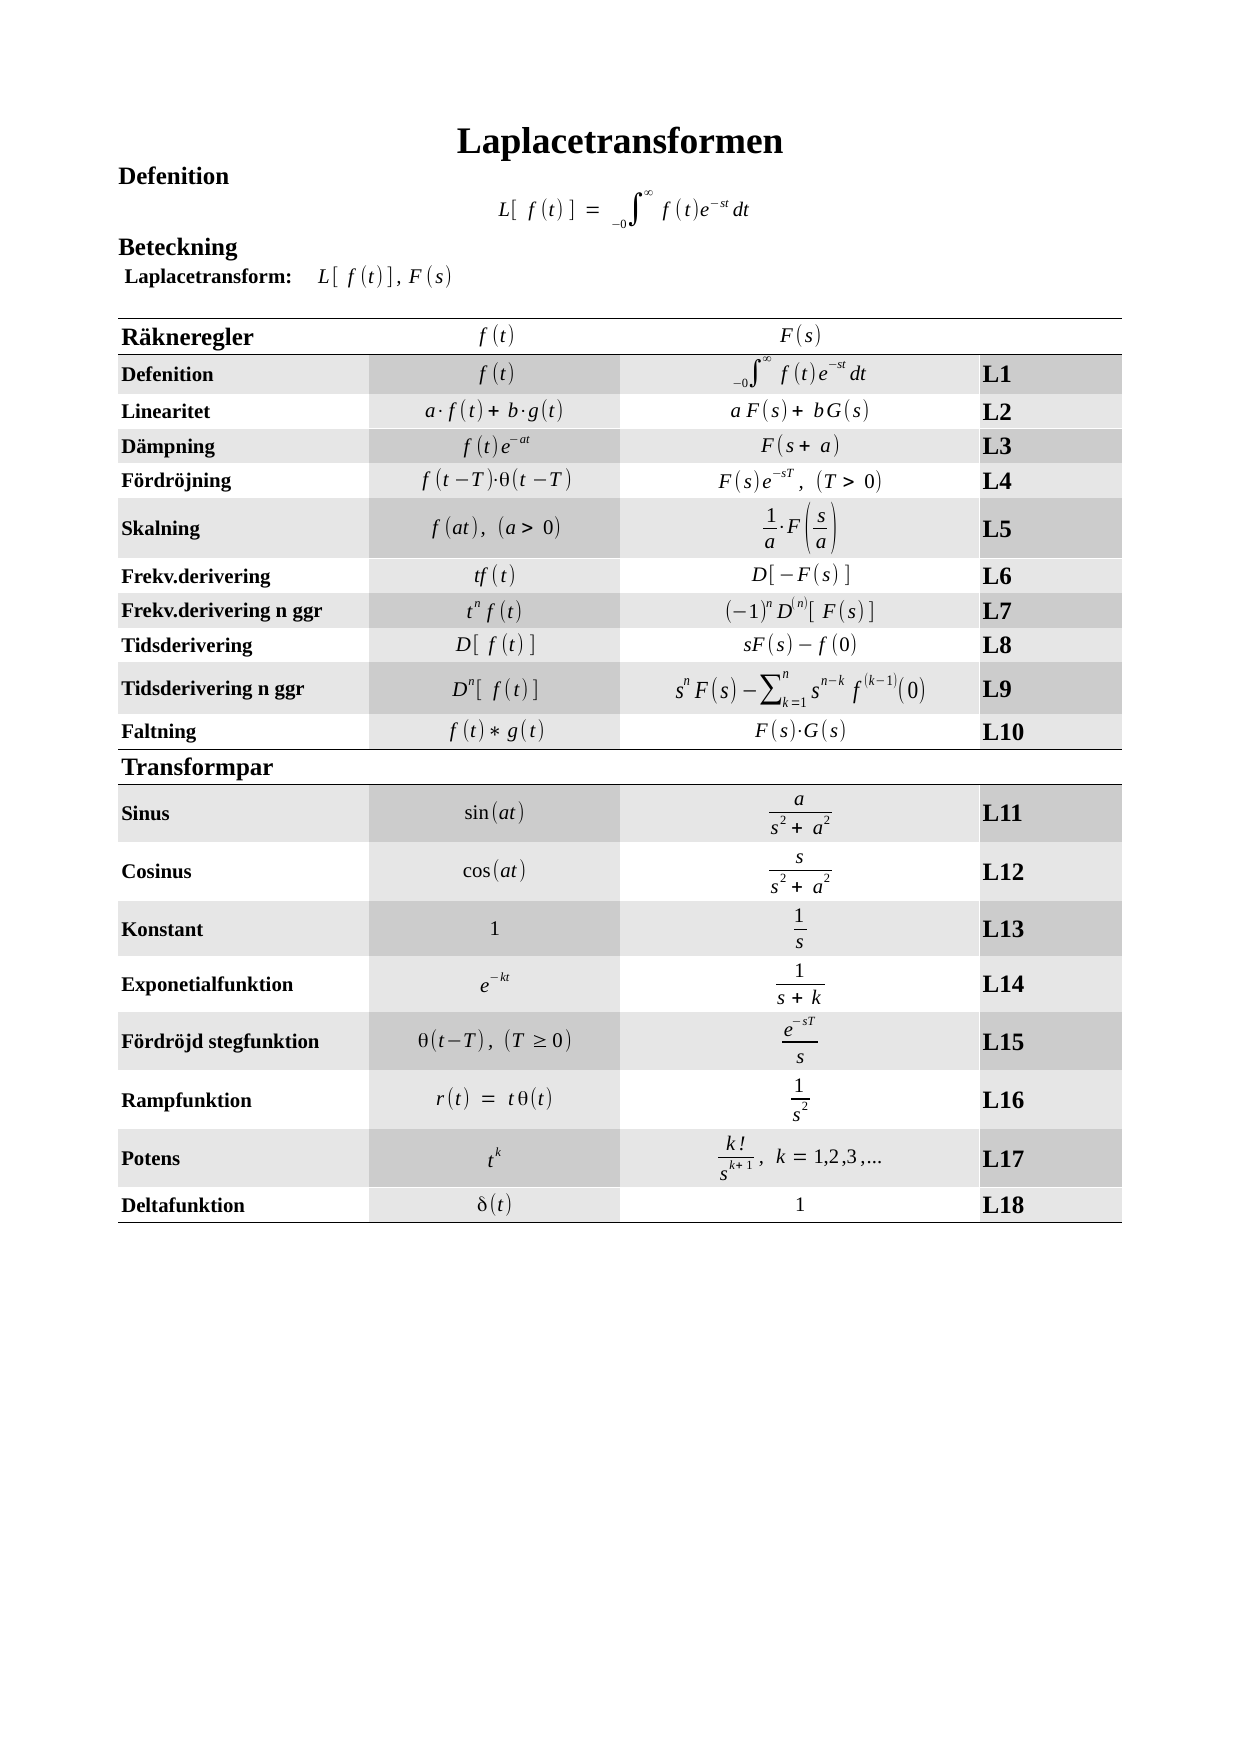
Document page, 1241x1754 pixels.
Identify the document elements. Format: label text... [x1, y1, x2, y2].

table_cell [369, 463, 620, 498]
table_cell [620, 1070, 979, 1129]
table_cell [620, 355, 979, 394]
table_cell Cosinus [118, 842, 369, 901]
table_cell L1 [980, 355, 1122, 394]
table_cell L18 [980, 1188, 1122, 1222]
table_cell [620, 662, 979, 714]
table_cell [620, 714, 979, 749]
table_cell Linearitet [118, 394, 369, 428]
table_cell Fördröjd stegfunktion [118, 1012, 369, 1070]
table_cell Deltafunktion [118, 1188, 369, 1222]
table_cell Konstant [118, 901, 369, 956]
table_cell [369, 842, 620, 901]
table_cell [620, 750, 979, 783]
table_cell Potens [118, 1129, 369, 1187]
table_cell [369, 1188, 620, 1222]
table_cell L12 [980, 842, 1122, 901]
table_cell L9 [980, 662, 1122, 714]
table_cell [620, 1012, 979, 1070]
table_cell L16 [980, 1070, 1122, 1129]
table_cell L13 [980, 901, 1122, 956]
table_cell Tidsderivering n ggr [118, 662, 369, 714]
table_cell [369, 956, 620, 1012]
table_cell Fördröjning [118, 463, 369, 498]
text Beteckning [118, 232, 1122, 260]
table_header [369, 319, 620, 353]
table_cell Exponetialfunktion [118, 956, 369, 1012]
table_cell [369, 785, 620, 842]
table_cell [369, 429, 620, 463]
text Laplacetransform: [118, 260, 1122, 289]
table_cell [620, 842, 979, 901]
table_cell Sinus [118, 785, 369, 842]
table_cell Defenition [118, 355, 369, 394]
table_cell L11 [980, 785, 1122, 842]
table_cell Tidsderivering [118, 628, 369, 662]
table_cell Transformpar [118, 750, 369, 783]
table_cell [620, 498, 979, 558]
table_cell Frekv.derivering [118, 559, 369, 593]
table_cell [369, 498, 620, 558]
text Laplacetransformen [118, 118, 1122, 161]
table_cell L15 [980, 1012, 1122, 1070]
table_cell [980, 750, 1122, 783]
table_cell [369, 662, 620, 714]
table_cell [620, 628, 979, 662]
table_header Räkneregler [118, 319, 369, 353]
table_cell L8 [980, 628, 1122, 662]
table_cell L6 [980, 559, 1122, 593]
table_cell [620, 394, 979, 428]
table_cell L5 [980, 498, 1122, 558]
table_cell L2 [980, 394, 1122, 428]
table_cell Faltning [118, 714, 369, 749]
table_cell Dämpning [118, 429, 369, 463]
table_cell L3 [980, 429, 1122, 463]
table_cell [369, 559, 620, 593]
table_cell Frekv.derivering n ggr [118, 593, 369, 628]
table_cell [620, 901, 979, 956]
table_cell [620, 1188, 979, 1222]
table_cell [620, 785, 979, 842]
table_cell [369, 355, 620, 394]
table_cell [369, 628, 620, 662]
table_cell [369, 1129, 620, 1187]
table_cell [369, 1070, 620, 1129]
table_cell L7 [980, 593, 1122, 628]
table_cell L17 [980, 1129, 1122, 1187]
table_cell Rampfunktion [118, 1070, 369, 1129]
text Defenition [118, 161, 1122, 190]
table_cell [620, 956, 979, 1012]
table_cell [369, 593, 620, 628]
table_header [620, 319, 979, 353]
table_cell [620, 593, 979, 628]
table_cell [620, 559, 979, 593]
table_cell [620, 463, 979, 498]
table_cell L4 [980, 463, 1122, 498]
table_cell [369, 394, 620, 428]
table_cell [369, 901, 620, 956]
table_cell [369, 1012, 620, 1070]
table_cell [369, 750, 620, 783]
table_cell Skalning [118, 498, 369, 558]
table_cell [620, 1129, 979, 1187]
table_cell L10 [980, 714, 1122, 749]
table_cell L14 [980, 956, 1122, 1012]
table_cell [620, 429, 979, 463]
table_header [980, 319, 1122, 353]
table_cell [369, 714, 620, 749]
